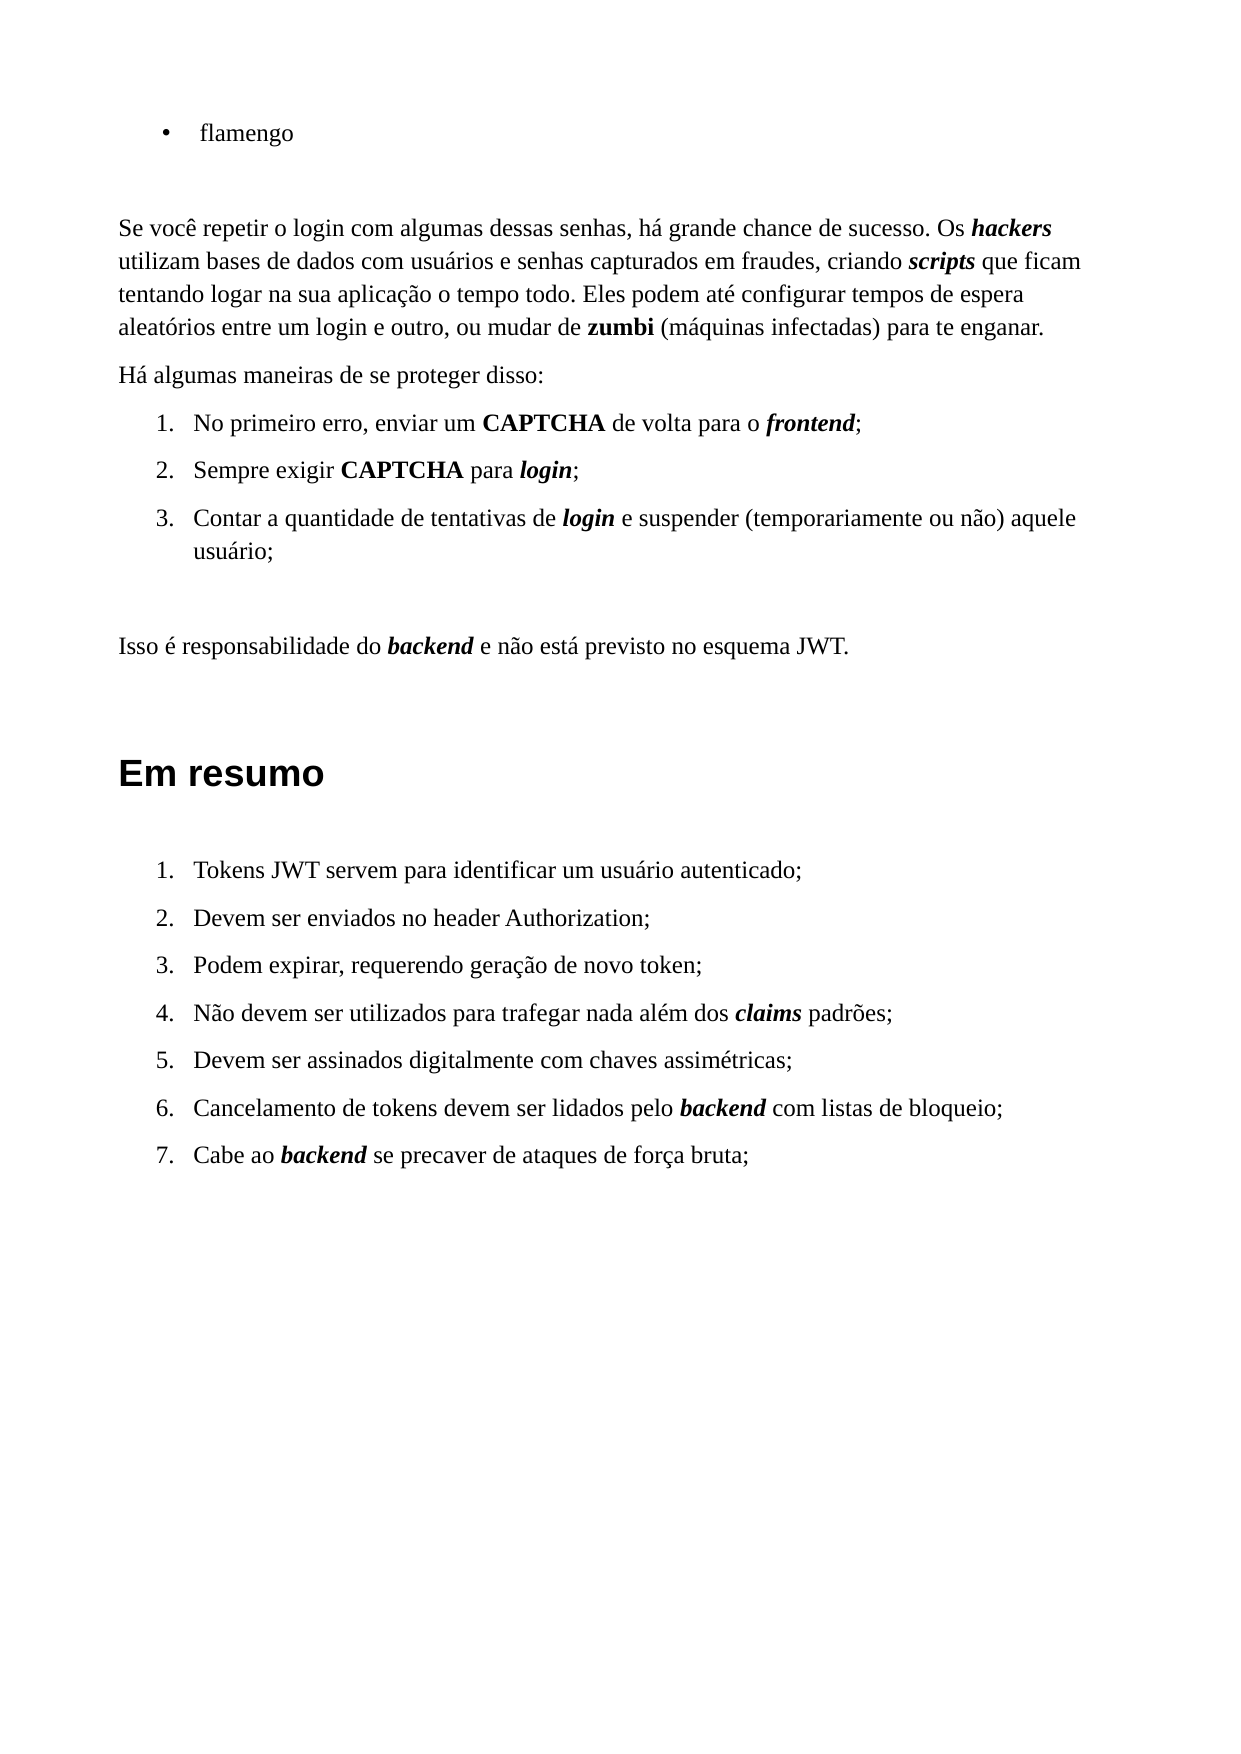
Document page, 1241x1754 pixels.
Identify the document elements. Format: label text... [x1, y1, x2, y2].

text Isso é responsabilidade do backend e não está previsto no esquema JWT. [118, 631, 1122, 660]
list Devem ser enviados no header Authorization; [156, 903, 1122, 931]
text Há algumas maneiras de se proteger disso: [118, 360, 1122, 389]
list Não devem ser utilizados para trafegar nada além dos claims padrões; [156, 998, 1122, 1027]
list Contar a quantidade de tentativas de login e suspender (temporariamente ou não) aquele usuário; [156, 503, 1122, 564]
list Sempre exigir CAPTCHA para login; [156, 455, 1122, 484]
list Tokens JWT servem para identificar um usuário autenticado; [156, 855, 1122, 884]
list Cancelamento de tokens devem ser lidados pelo backend com listas de bloqueio; [156, 1093, 1122, 1122]
list Podem expirar, requerendo geração de novo token; [156, 950, 1122, 979]
list Devem ser assinados digitalmente com chaves assimétricas; [156, 1045, 1122, 1074]
list flamengo [162, 118, 1122, 147]
list No primeiro erro, enviar um CAPTCHA de volta para o frontend; [156, 408, 1122, 436]
subtitle Em resumo [118, 751, 1122, 795]
list Cabe ao backend se precaver de ataques de força bruta; [156, 1141, 1122, 1169]
text Se você repetir o login com algumas dessas senhas, há grande chance de sucesso. Os hackers utilizam bases de dados com usuários e senhas capturados em fraudes, criando scripts que ficam tentando logar na sua aplicação o tempo todo. Eles podem até configurar tempos de espera aleatórios entre um login e outro, ou mudar de zumbi (máquinas infectadas) para te enganar. [118, 213, 1122, 341]
